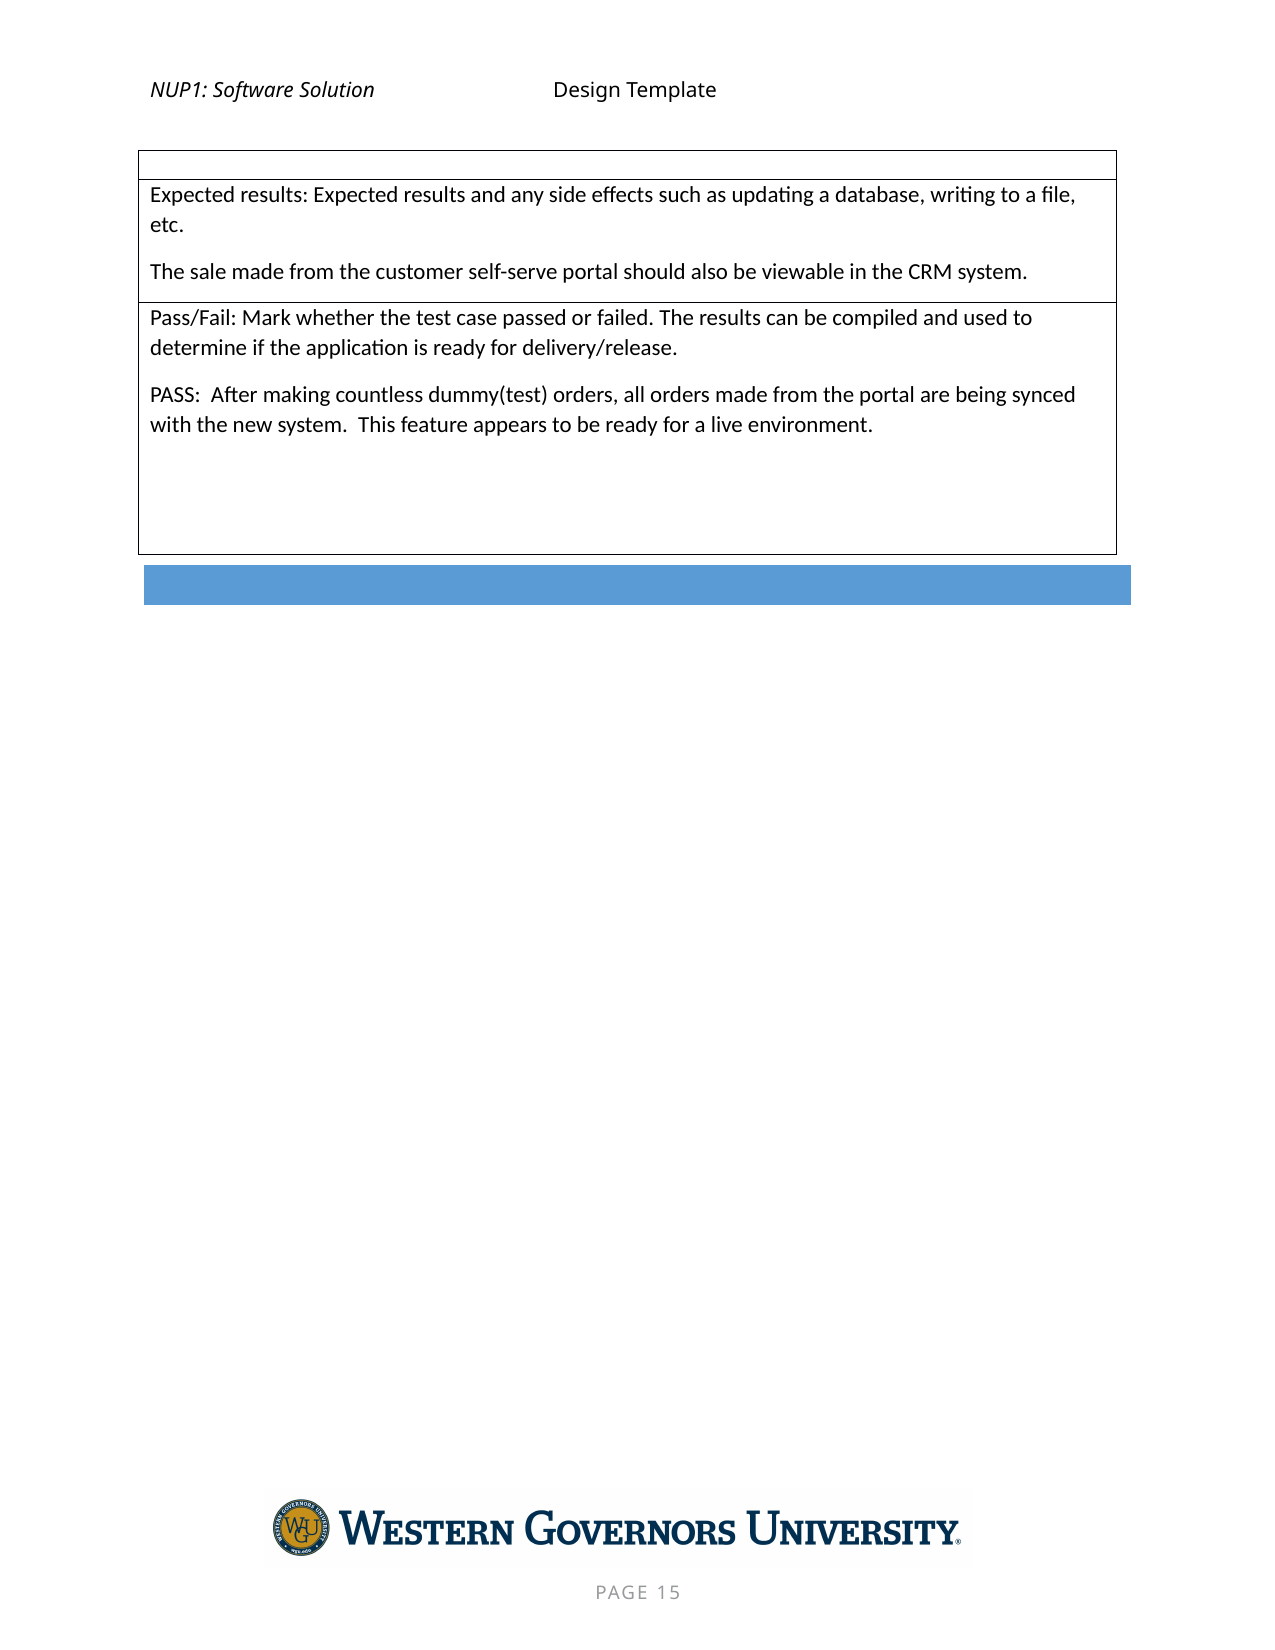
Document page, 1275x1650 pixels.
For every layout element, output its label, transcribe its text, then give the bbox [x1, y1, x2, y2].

table_cell Expected results: Expected results and any side effects such as updating a database, writing to a file, etc. The sale made from the customer self-serve portal should also be viewable in the CRM system. [139, 180, 1116, 302]
table_cell [139, 151, 1116, 179]
picture [263, 1488, 974, 1567]
table_cell Pass/Fail: Mark whether the test case passed or failed. The results can be compiled and used to determine if the application is ready for delivery/release. PASS: After making countless dummy(test) orders, all orders made from the portal are being synced with the new system. This feature appears to be ready for a live environment. [139, 303, 1116, 553]
